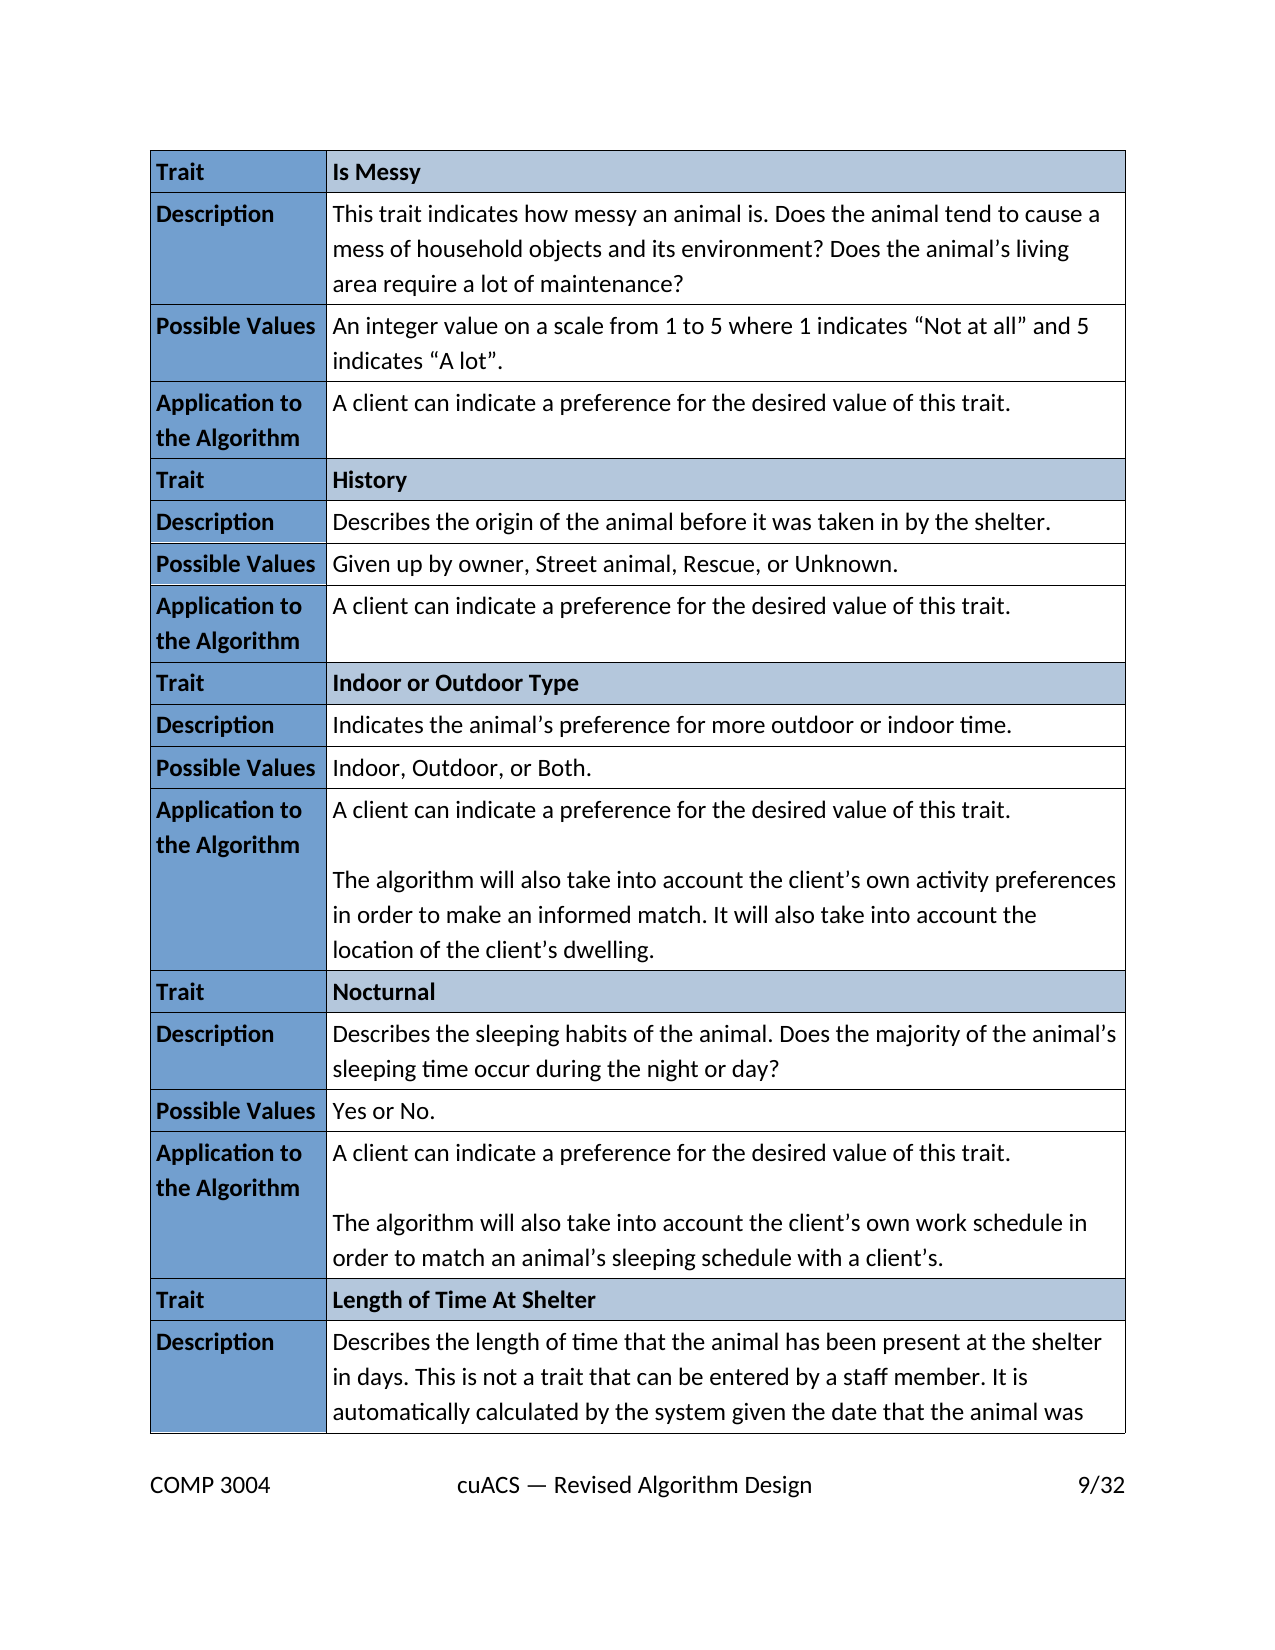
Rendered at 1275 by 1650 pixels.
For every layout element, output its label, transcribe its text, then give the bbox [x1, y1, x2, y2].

table_cell Possible Values [151, 305, 326, 381]
table_cell Indoor or Outdoor Type [327, 663, 1125, 704]
table_cell A client can indicate a preference for the desired value of this trait. The algorithm will also take into account the client’s own activity preferences in order to make an informed match. It will also take into account the location of the client’s dwelling. [327, 789, 1125, 970]
table_cell Indicates the animal’s preference for more outdoor or indoor time. [327, 705, 1125, 746]
table_cell Description [151, 1013, 326, 1089]
table_cell Application to the Algorithm [151, 789, 326, 970]
table_cell Length of Time At Shelter [327, 1279, 1125, 1320]
table_cell Application to the Algorithm [151, 586, 326, 662]
table_cell Describes the sleeping habits of the animal. Does the majority of the animal’s sleeping time occur during the night or day? [327, 1013, 1125, 1089]
table_cell Description [151, 705, 326, 746]
table_cell Application to the Algorithm [151, 382, 326, 458]
table_cell Trait [151, 151, 326, 192]
table_cell A client can indicate a preference for the desired value of this trait. [327, 586, 1125, 662]
table_cell Possible Values [151, 1090, 326, 1131]
table_cell Trait [151, 459, 326, 500]
table_cell Describes the origin of the animal before it was taken in by the shelter. [327, 501, 1125, 542]
table_cell Possible Values [151, 747, 326, 788]
table_cell Nocturnal [327, 971, 1125, 1012]
table_cell An integer value on a scale from 1 to 5 where 1 indicates “Not at all” and 5 indicates “A lot”. [327, 305, 1125, 381]
table_cell Yes or No. [327, 1090, 1125, 1131]
table_cell Trait [151, 971, 326, 1012]
table_cell Given up by owner, Street animal, Rescue, or Unknown. [327, 544, 1125, 584]
table_cell History [327, 459, 1125, 500]
table_cell Trait [151, 663, 326, 704]
table_cell This trait indicates how messy an animal is. Does the animal tend to cause a mess of household objects and its environment? Does the animal’s living area require a lot of maintenance? [327, 193, 1125, 304]
table_cell Indoor, Outdoor, or Both. [327, 747, 1125, 788]
table_cell Description [151, 501, 326, 542]
table_cell Possible Values [151, 544, 326, 584]
table_cell Description [151, 193, 326, 304]
table_cell Describes the length of time that the animal has been present at the shelter in days. This is not a trait that can be entered by a staff member. It is automatically calculated by the system given the date that the animal was [327, 1321, 1125, 1432]
table_cell Trait [151, 1279, 326, 1320]
table_cell A client can indicate a preference for the desired value of this trait. The algorithm will also take into account the client’s own work schedule in order to match an animal’s sleeping schedule with a client’s. [327, 1132, 1125, 1278]
table_cell Description [151, 1321, 326, 1432]
table_cell Application to the Algorithm [151, 1132, 326, 1278]
table_cell A client can indicate a preference for the desired value of this trait. [327, 382, 1125, 458]
table_cell Is Messy [327, 151, 1125, 192]
